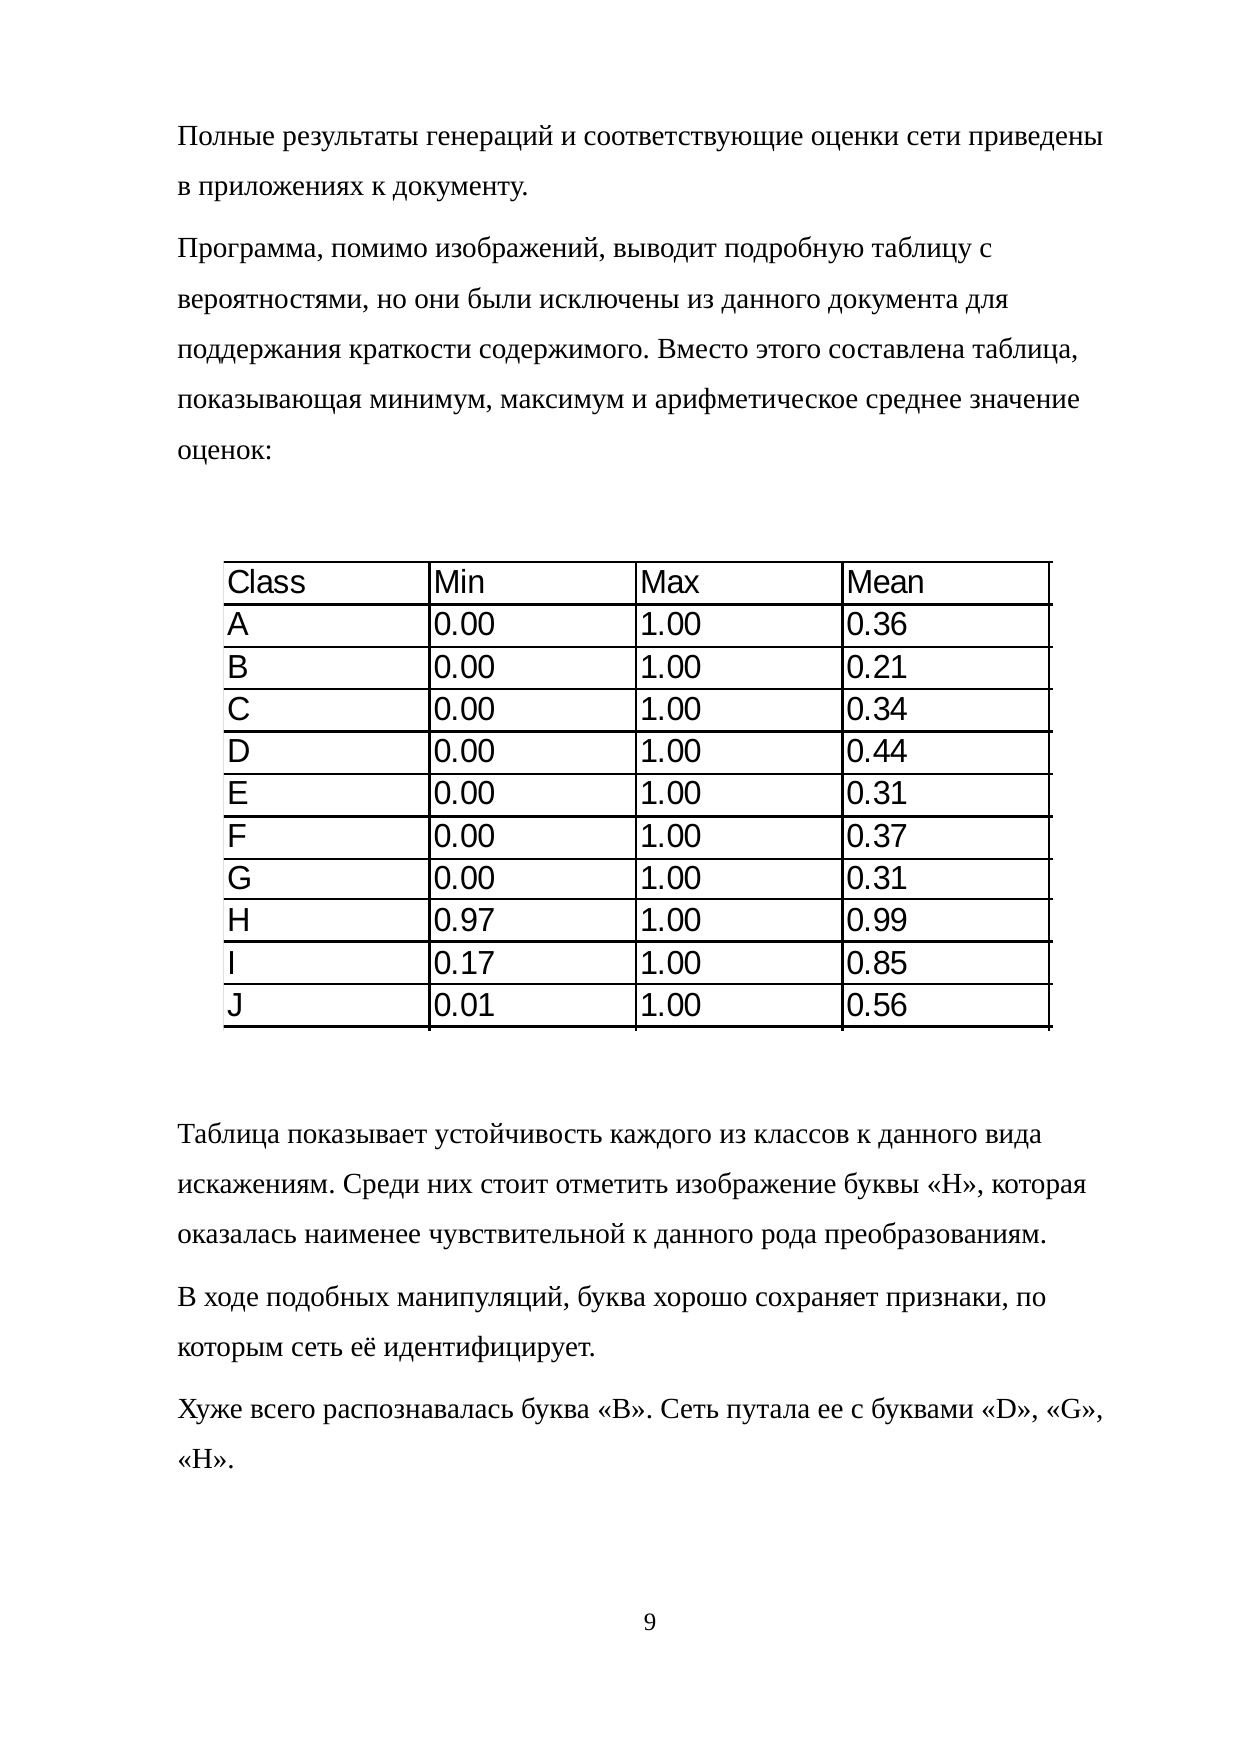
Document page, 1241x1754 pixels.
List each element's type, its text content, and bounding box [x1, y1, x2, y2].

text В ходе подобных манипуляций, буква хорошо сохраняет признаки, по которым сеть её идентифицирует. [177, 1279, 1122, 1363]
text Хуже всего распознавалась буква «B». Сеть путала ее с буквами «D», «G», «H». [177, 1391, 1122, 1475]
text Таблица показывает устойчивость каждого из классов к данного вида искажениям. Среди них стоит отметить изображение буквы «H», которая оказалась наименее чувствительной к данного рода преобразованиям. [177, 1116, 1122, 1250]
text Полные результаты генераций и соответствующие оценки сети приведены в приложениях к документу. [177, 118, 1122, 202]
text Программа, помимо изображений, выводит подробную таблицу с вероятностями, но они были исключены из данного документа для поддержания краткости содержимого. Вместо этого составлена таблица, показывающая минимум, максимум и арифметическое среднее значение оценок: [177, 231, 1122, 465]
